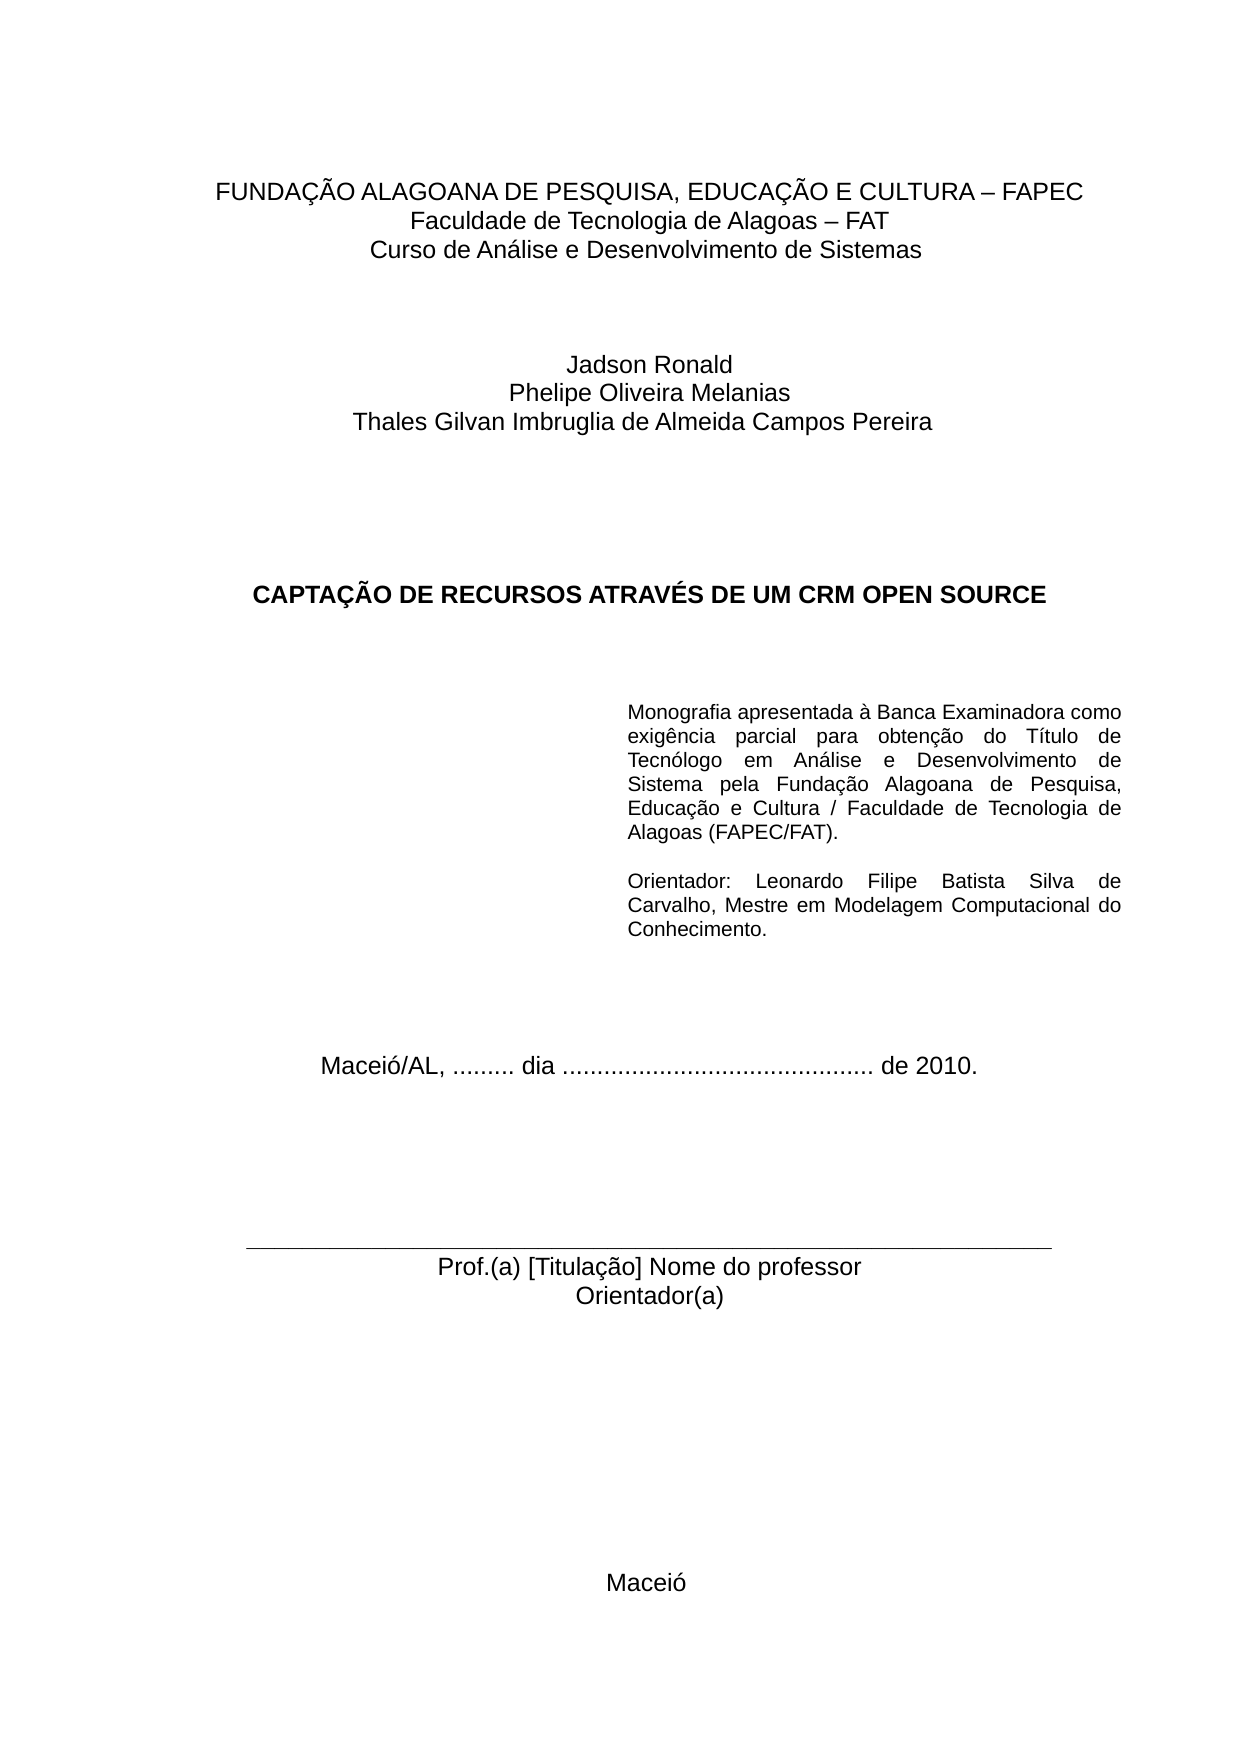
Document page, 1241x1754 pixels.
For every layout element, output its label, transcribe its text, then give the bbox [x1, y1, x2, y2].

text Jadson Ronald [177, 350, 1122, 378]
text FUNDAÇÃO ALAGOANA DE PESQUISA, EDUCAÇÃO E CULTURA – FAPEC [177, 177, 1122, 206]
text Monografia apresentada à Banca Examinadora como exigência parcial para obtenção do Título de Tecnólogo em Análise e Desenvolvimento de Sistema pela Fundação Alagoana de Pesquisa, Educação e Cultura / Faculdade de Tecnologia de Alagoas (FAPEC/FAT). [627, 700, 1122, 843]
text Thales Gilvan Imbruglia de Almeida Campos Pereira [177, 407, 1122, 436]
text Prof.(a) [Titulação] Nome do professor [177, 1252, 1122, 1281]
text Curso de Análise e Desenvolvimento de Sistemas [177, 235, 1122, 263]
text Maceió/AL, ......... dia ............................................. de 2010. [177, 1051, 1122, 1079]
text __________________________________________________________ [177, 1223, 1122, 1252]
text Orientador(a) [177, 1281, 1122, 1309]
text Faculdade de Tecnologia de Alagoas – FAT [177, 206, 1122, 235]
text Orientador: Leonardo Filipe Batista Silva de Carvalho, Mestre em Modelagem Computacional do Conhecimento. [627, 868, 1122, 940]
text CAPTAÇÃO DE RECURSOS ATRAVÉS DE UM CRM OPEN SOURCE [177, 580, 1122, 608]
text Maceió [177, 1568, 1122, 1597]
text Phelipe Oliveira Melanias [177, 378, 1122, 407]
